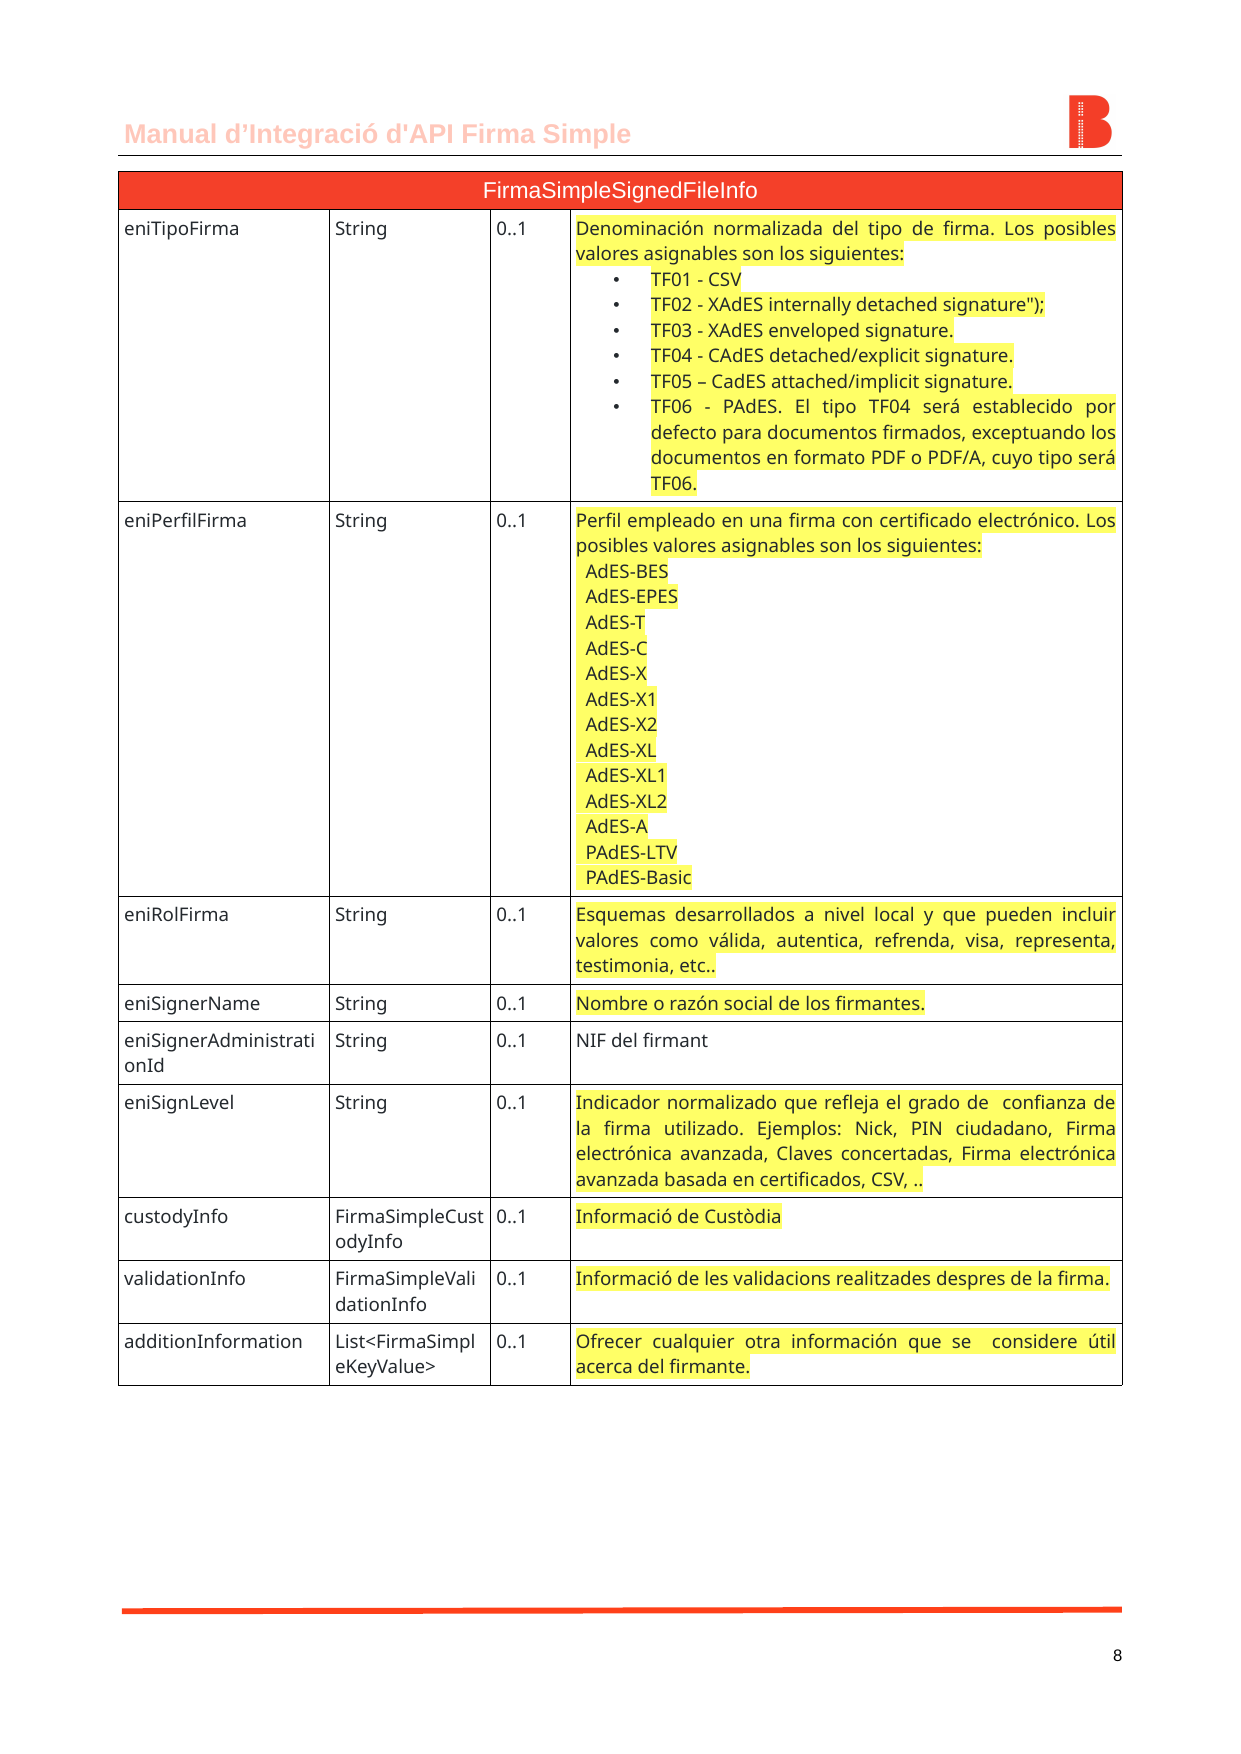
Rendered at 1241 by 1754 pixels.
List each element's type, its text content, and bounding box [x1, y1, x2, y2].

table_cell 0..1 [491, 1324, 570, 1385]
table_cell eniRolFirma [119, 897, 329, 984]
table_cell eniTipoFirma [119, 210, 329, 501]
table_cell Informació de Custòdia [571, 1198, 1122, 1260]
table_cell 0..1 [491, 502, 570, 896]
table_cell List<FirmaSimpleKeyValue> [330, 1324, 490, 1385]
table_cell Denominación normalizada del tipo de firma. Los posibles valores asignables son los siguientes: TF01 - CSV TF02 - XAdES internally detached signature"); TF03 - XAdES enveloped signature. TF04 - CAdES detached/explicit signature. TF05 – CadES attached/implicit signature. TF06 - PAdES. El tipo TF04 será establecido por defecto para documentos firmados, exceptuando los documentos en formato PDF o PDF/A, cuyo tipo será TF06. [571, 210, 1122, 501]
table_cell String [330, 1022, 490, 1084]
table_cell FirmaSimpleCustodyInfo [330, 1198, 490, 1260]
table_cell String [330, 897, 490, 984]
table_cell String [330, 502, 490, 896]
table_cell validationInfo [119, 1261, 329, 1322]
table_cell FirmaSimpleValidationInfo [330, 1261, 490, 1322]
table_cell String [330, 985, 490, 1021]
table_cell eniSignerAdministrationId [119, 1022, 329, 1084]
table_cell NIF del firmant [571, 1022, 1122, 1084]
table_cell Ofrecer cualquier otra información que se considere útil acerca del firmante. [571, 1324, 1122, 1385]
table_header FirmaSimpleSignedFileInfo [119, 172, 1122, 209]
table_cell 0..1 [491, 897, 570, 984]
table_cell 0..1 [491, 1261, 570, 1322]
table_cell Nombre o razón social de los firmantes. [571, 985, 1122, 1021]
table_cell eniSignerName [119, 985, 329, 1021]
table_cell eniSignLevel [119, 1085, 329, 1197]
table_cell String [330, 1085, 490, 1197]
table_cell 0..1 [491, 985, 570, 1021]
picture [1063, 94, 1117, 150]
table_cell Indicador normalizado que refleja el grado de confianza de la firma utilizado. Ejemplos: Nick, PIN ciudadano, Firma electrónica avanzada, Claves concertadas, Firma electrónica avanzada basada en certificados, CSV, .. [571, 1085, 1122, 1197]
table_cell 0..1 [491, 1198, 570, 1260]
table_cell Informació de les validacions realitzades despres de la firma. [571, 1261, 1122, 1322]
table_cell custodyInfo [119, 1198, 329, 1260]
table_cell Perfil empleado en una firma con certificado electrónico. Los posibles valores asignables son los siguientes: AdES-BES AdES-EPES AdES-T AdES-C AdES-X AdES-X1 AdES-X2 AdES-XL AdES-XL1 AdES-XL2 AdES-A PAdES-LTV PAdES-Basic [571, 502, 1122, 896]
table_cell 0..1 [491, 1085, 570, 1197]
table_cell additionInformation [119, 1324, 329, 1385]
table_cell 0..1 [491, 1022, 570, 1084]
table_cell 0..1 [491, 210, 570, 501]
table_cell eniPerfilFirma [119, 502, 329, 896]
table_cell Esquemas desarrollados a nivel local y que pueden incluir valores como válida, autentica, refrenda, visa, representa, testimonia, etc.. [571, 897, 1122, 984]
table_cell String [330, 210, 490, 501]
